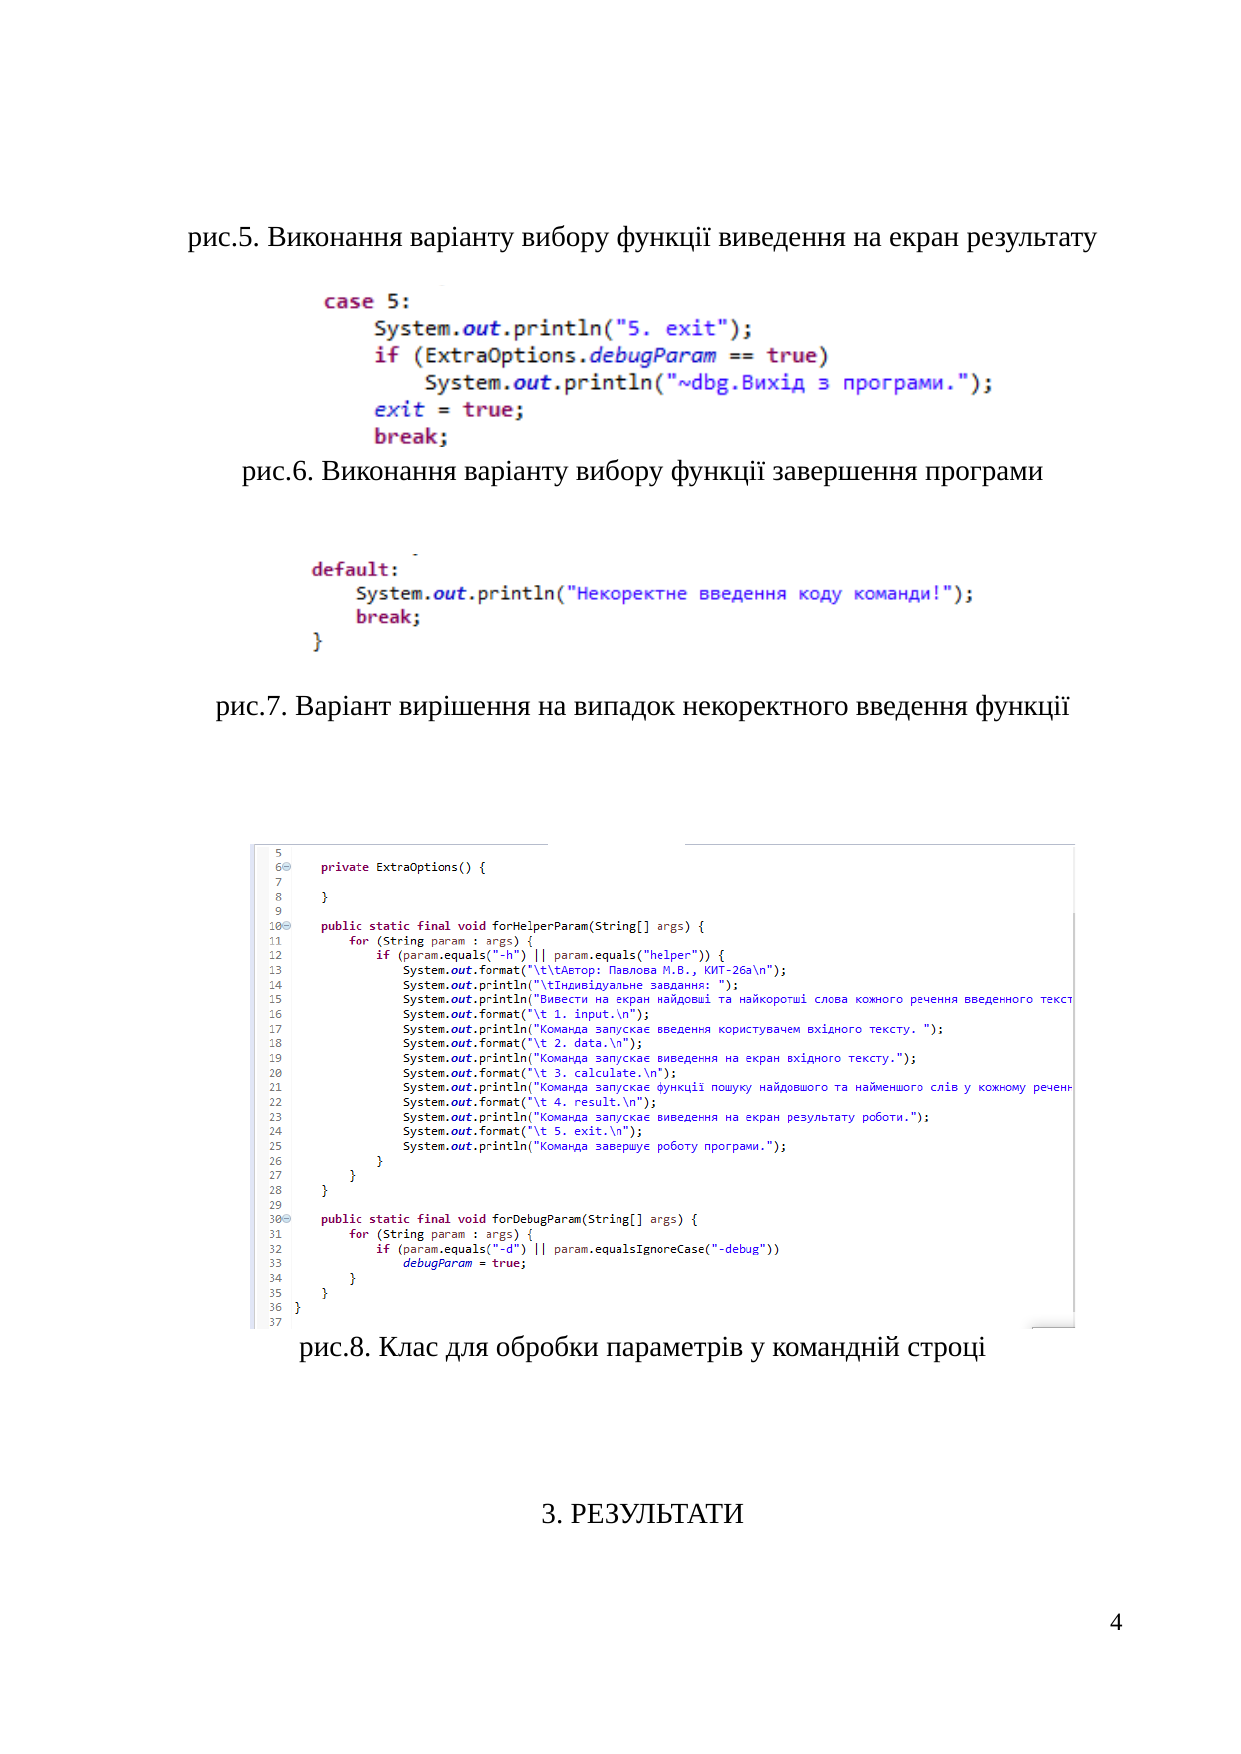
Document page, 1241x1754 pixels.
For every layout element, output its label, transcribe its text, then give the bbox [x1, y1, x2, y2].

picture [286, 285, 922, 447]
text рис.7. Варіант вирішення на випадок некоректного введення функції [163, 688, 1122, 722]
text рис.6. Виконання варіанту вибору функції завершення програми [163, 453, 1122, 487]
text рис.8. Клас для обробки параметрів у командній строці [163, 822, 1122, 1362]
text 3. РЕЗУЛЬТАТИ [163, 1497, 1122, 1530]
picture [248, 844, 1075, 1329]
text рис.5. Виконання варіанту вибору функції виведення на екран результату [163, 219, 1122, 252]
picture [284, 554, 1002, 665]
